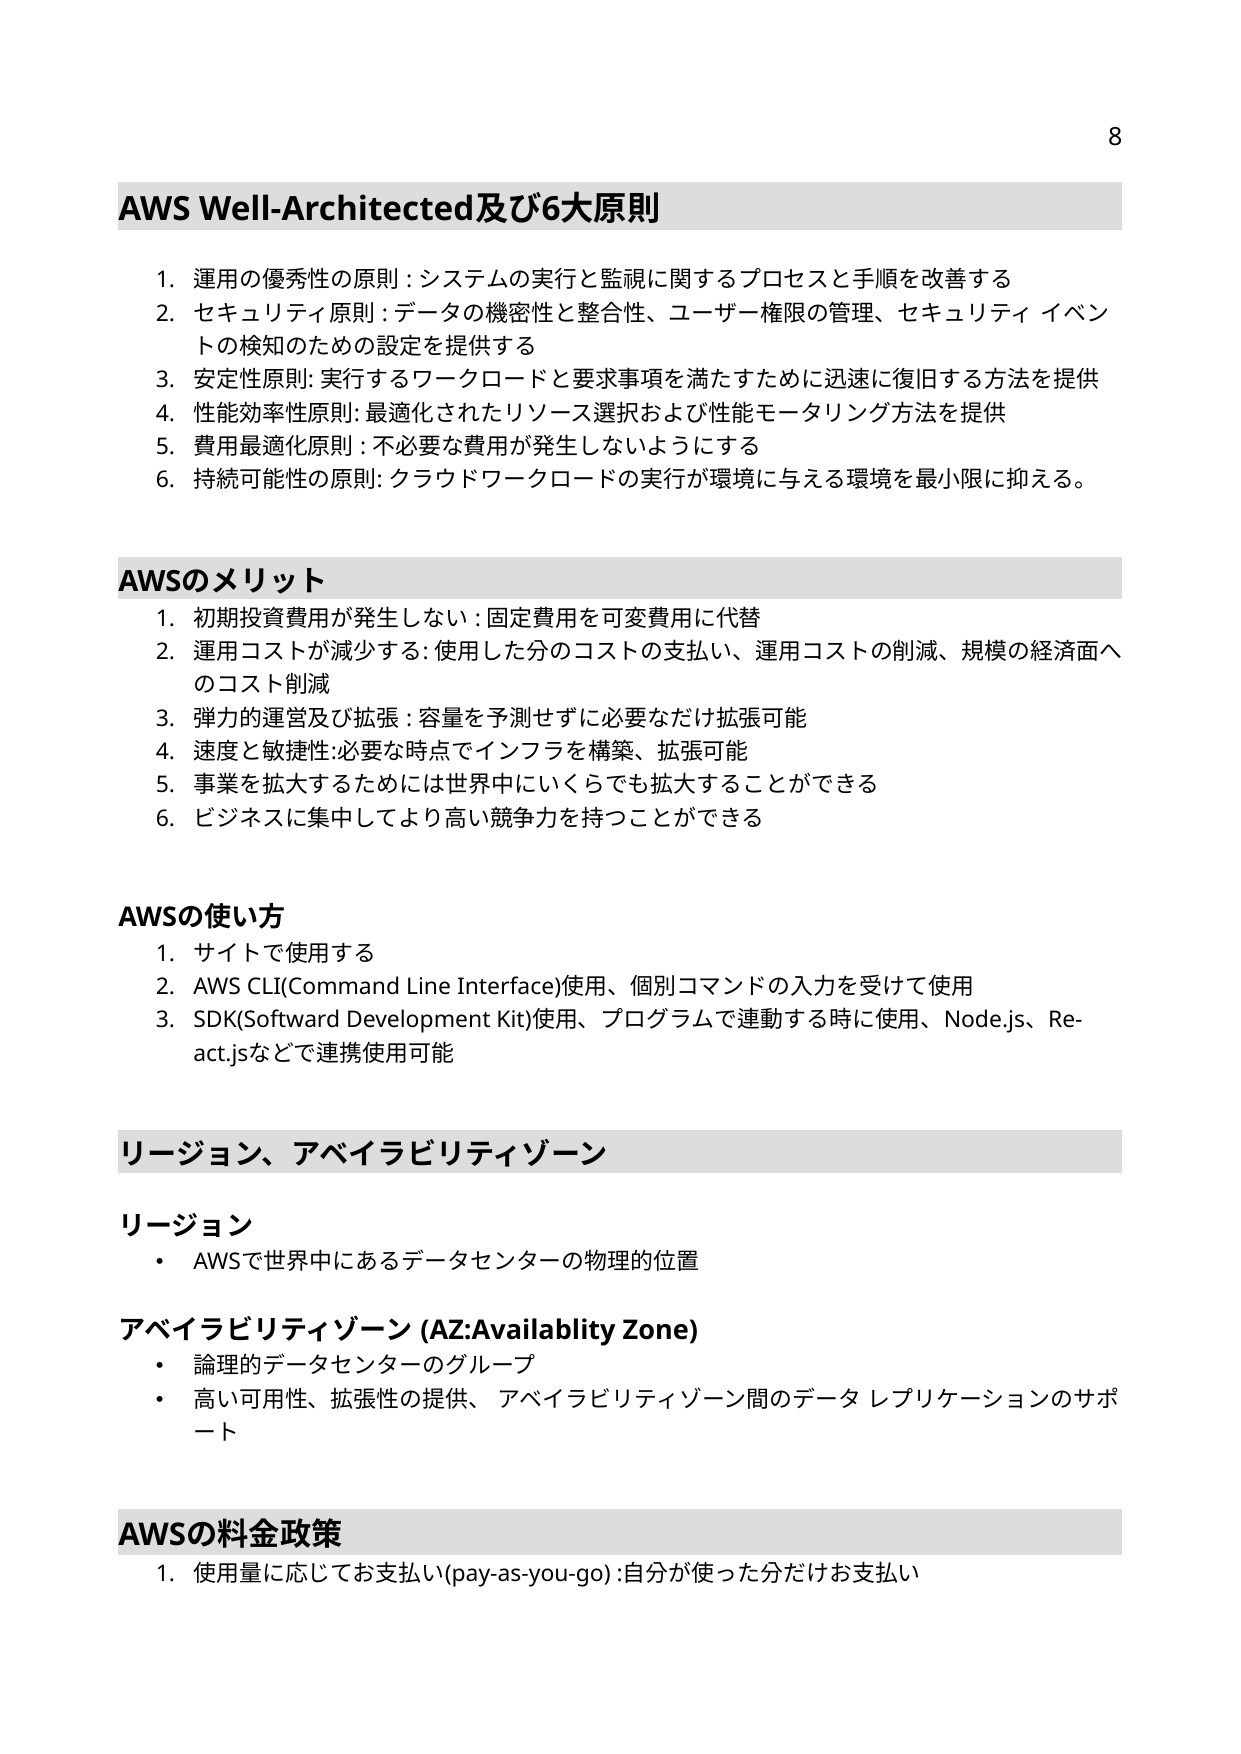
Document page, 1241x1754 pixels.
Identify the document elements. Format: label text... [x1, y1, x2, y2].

list 高い可用性、拡張性の提供、 アベイラビリティゾーン間のデータ レプリケーションのサポート [156, 1380, 1122, 1447]
text AWSのメリット [118, 557, 1122, 599]
list セキュリティ原則 : データの機密性と整合性、ユーザー権限の管理、セキュリティ イベントの検知のための設定を提供する [156, 295, 1122, 361]
list 初期投資費用が発生しない : 固定費用を可変費用に代替 [156, 599, 1122, 633]
list 使用量に応じてお支払い(pay-as-you-go) :自分が使った分だけお支払い [156, 1555, 1122, 1588]
list 速度と敏捷性:必要な時点でインフラを構築、拡張可能 [156, 733, 1122, 766]
list AWSで世界中にあるデータセンターの物理的位置 [156, 1243, 1122, 1277]
list 運用コストが減少する: 使用した分のコストの支払い、運用コストの削減、規模の経済面へのコスト削減 [156, 633, 1122, 699]
list サイトで使用する [156, 934, 1122, 968]
list 持続可能性の原則: クラウドワークロードの実行が環境に与える環境を最小限に抑える。 [156, 461, 1122, 494]
list 性能効率性原則: 最適化されたリソース選択および性能モータリング方法を提供 [156, 394, 1122, 428]
list 費用最適化原則 : 不必要な費用が発生しないようにする [156, 428, 1122, 461]
list SDK(Softward Development Kit)使用、プログラムで連動する時に使用、Node.js、Re-act.jsなどで連携使用可能 [156, 1001, 1122, 1068]
text リージョン [118, 1204, 1122, 1243]
list 事業を拡大するためには世界中にいくらでも拡大することができる [156, 766, 1122, 799]
text リージョン、アベイラビリティゾーン [118, 1130, 1122, 1173]
list AWS CLI(Command Line Interface)使用、個別コマンドの入力を受けて使用 [156, 968, 1122, 1001]
text アベイラビリティゾーン (AZ:Availablity Zone) [118, 1308, 1122, 1347]
text AWS Well-Architected及び6大原則 [118, 182, 1122, 230]
list 運用の優秀性の原則 : システムの実行と監視に関するプロセスと手順を改善する [156, 261, 1122, 295]
list ビジネスに集中してより高い競争力を持つことができる [156, 799, 1122, 833]
text AWSの使い方 [118, 895, 1122, 934]
list 安定性原則: 実行するワークロードと要求事項を満たすために迅速に復旧する方法を提供 [156, 361, 1122, 394]
list 論理的データセンターのグループ [156, 1347, 1122, 1380]
list 弾力的運営及び拡張 : 容量を予測せずに必要なだけ拡張可能 [156, 699, 1122, 733]
text AWSの料金政策 [118, 1509, 1122, 1555]
